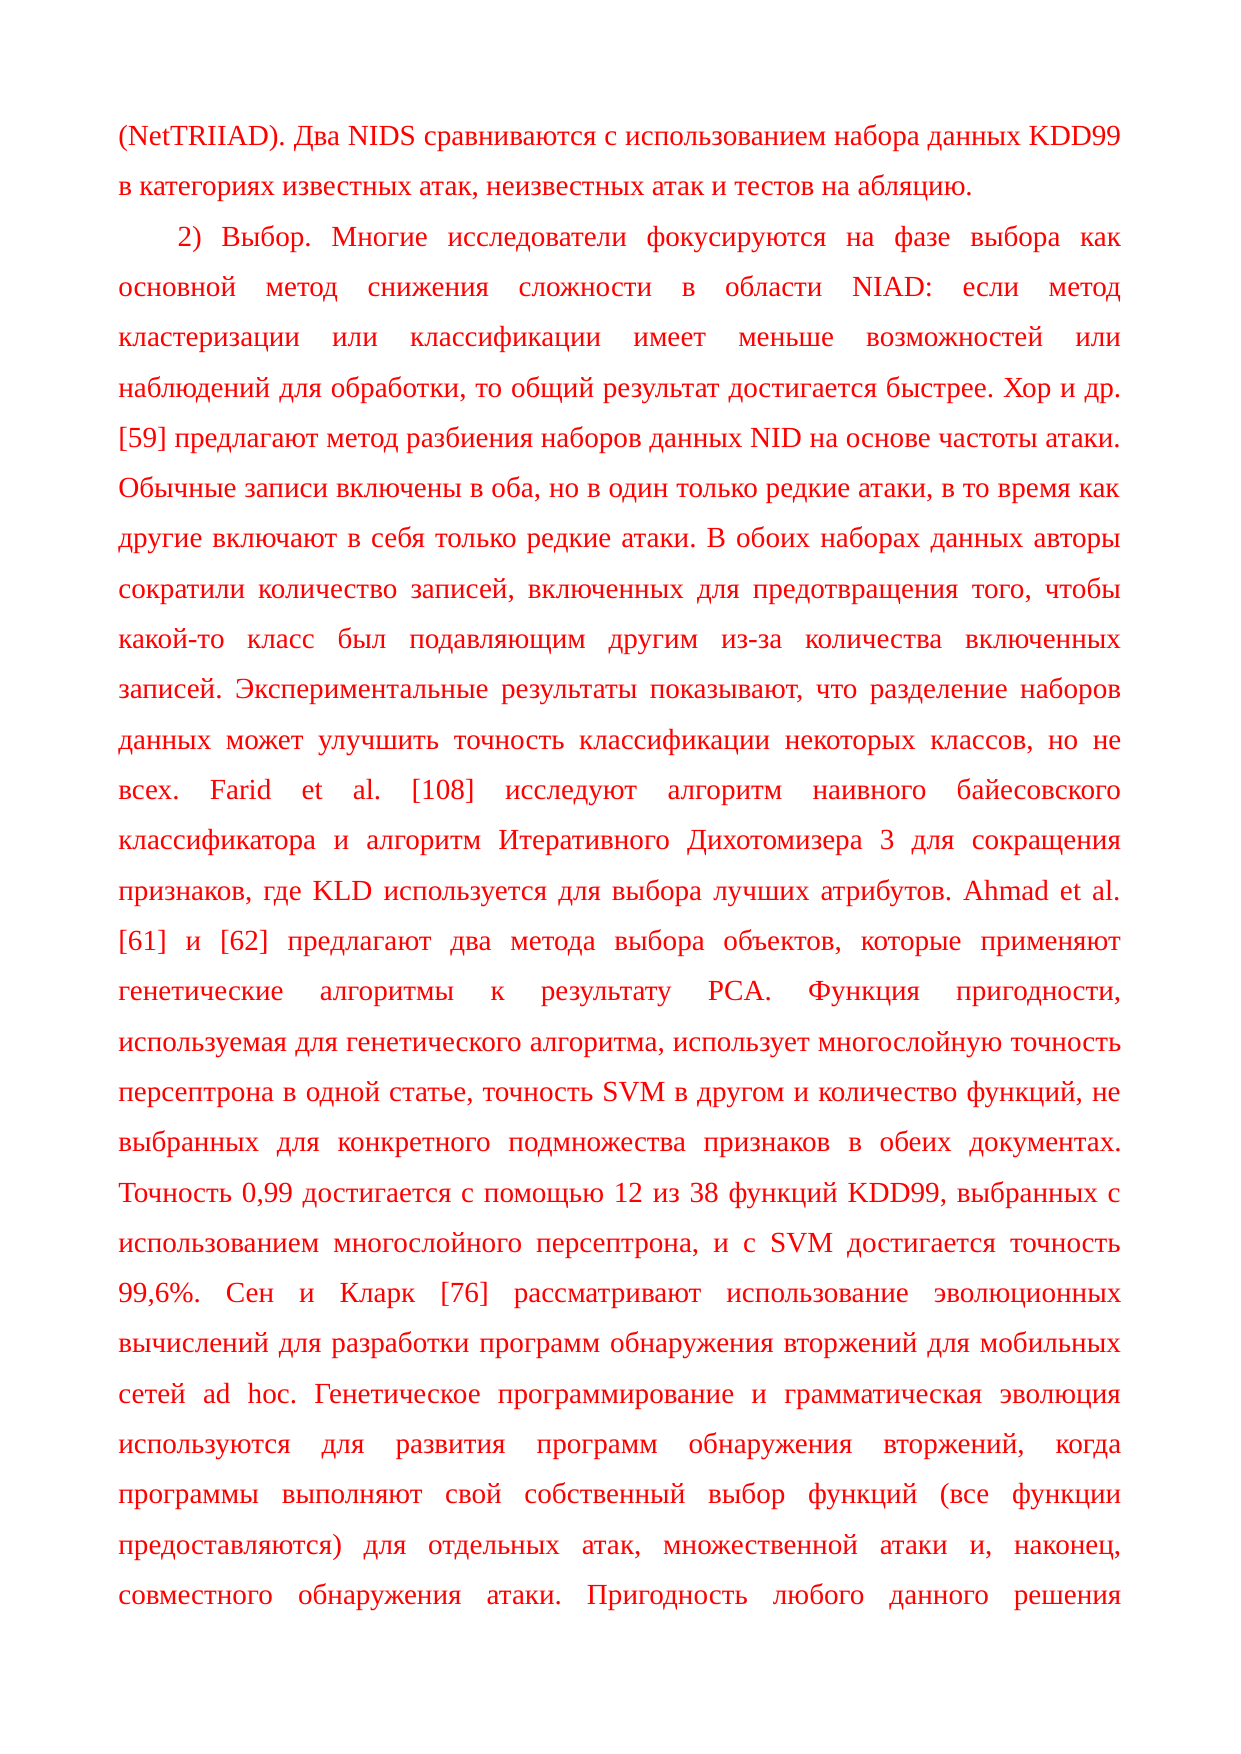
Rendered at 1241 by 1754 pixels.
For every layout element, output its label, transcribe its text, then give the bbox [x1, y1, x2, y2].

text 2) Выбор. Многие исследователи фокусируются на фазе выбора как основной метод снижения сложности в области NIAD: если метод кластеризации или классификации имеет меньше возможностей или наблюдений для обработки, то общий результат достигается быстрее. Хор и др. [59] предлагают метод разбиения наборов данных NID на основе частоты атаки. Обычные записи включены в оба, но в один только редкие атаки, в то время как другие включают в себя только редкие атаки. В обоих наборах данных авторы сократили количество записей, включенных для предотвращения того, чтобы какой-то класс был подавляющим другим из-за количества включенных записей. Экспериментальные результаты показывают, что разделение наборов данных может улучшить точность классификации некоторых классов, но не всех. Farid et al. [108] исследуют алгоритм наивного байесовского классификатора и алгоритм Итеративного Дихотомизера 3 для сокращения признаков, где KLD используется для выбора лучших атрибутов. Ahmad et al. [61] и [62] предлагают два метода выбора объектов, которые применяют генетические алгоритмы к результату PCA. Функция пригодности, используемая для генетического алгоритма, использует многослойную точность персептрона в одной статье, точность SVM в другом и количество функций, не выбранных для конкретного подмножества признаков в обеих документах. Точность 0,99 достигается с помощью 12 из 38 функций KDD99, выбранных с использованием многослойного персептрона, и с SVM достигается точность 99,6%. Сен и Кларк [76] рассматривают использование эволюционных вычислений для разработки программ обнаружения вторжений для мобильных сетей ad hoc. Генетическое программирование и грамматическая эволюция используются для развития программ обнаружения вторжений, когда программы выполняют свой собственный выбор функций (все функции предоставляются) для отдельных атак, множественной атаки и, наконец, совместного обнаружения атаки. Пригодность любого данного решения [118, 219, 1122, 1611]
text (NetTRIIAD). Два NIDS сравниваются с использованием набора данных KDD99 в категориях известных атак, неизвестных атак и тестов на абляцию. [118, 118, 1122, 202]
